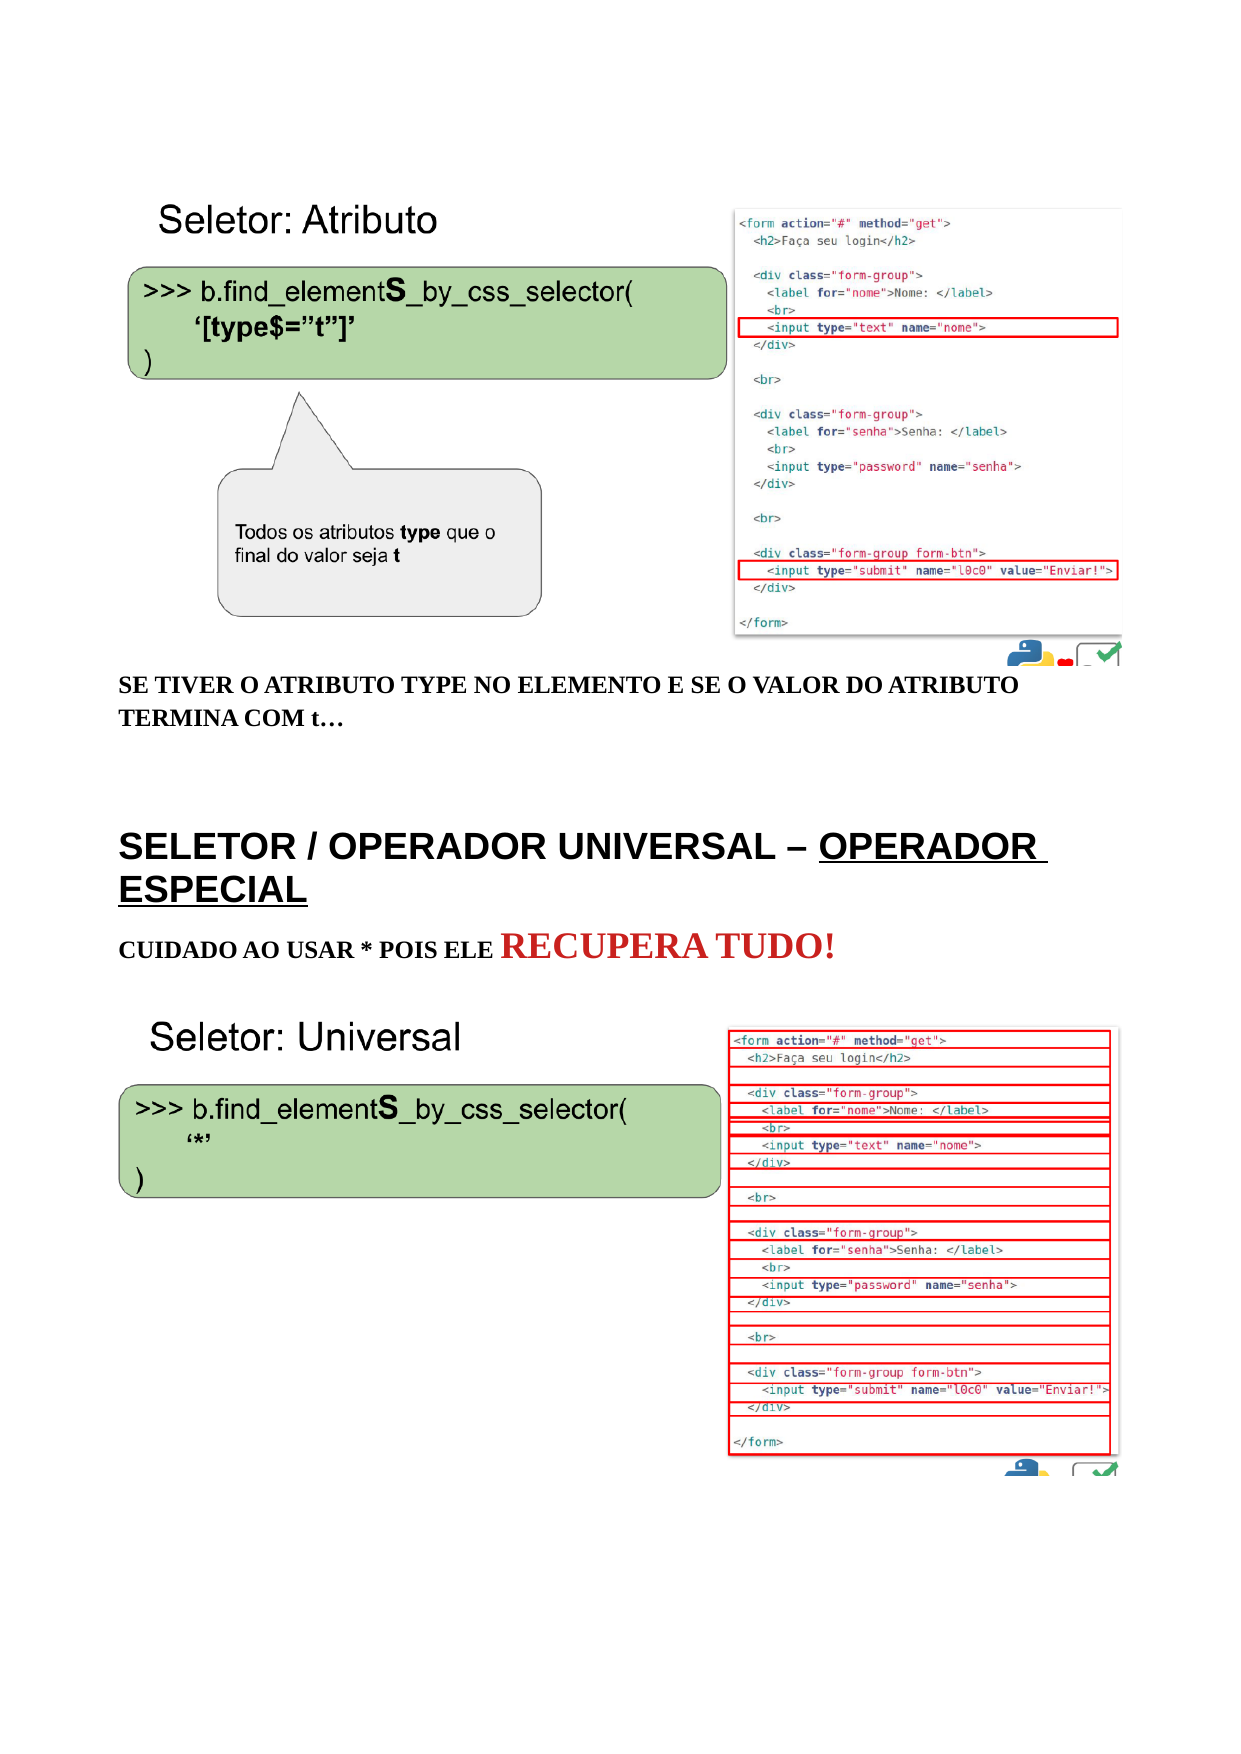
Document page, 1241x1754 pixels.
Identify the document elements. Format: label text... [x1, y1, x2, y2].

text SE TIVER O ATRIBUTO TYPE NO ELEMENTO E SE O VALOR DO ATRIBUTO TERMINA COM t… [118, 666, 1122, 732]
picture [118, 165, 1123, 666]
picture [118, 1002, 1123, 1476]
subtitle SELETOR / OPERADOR UNIVERSAL – OPERADOR ESPECIAL [118, 823, 1122, 911]
text CUIDADO AO USAR * POIS ELE RECUPERA TUDO! [118, 923, 1122, 966]
